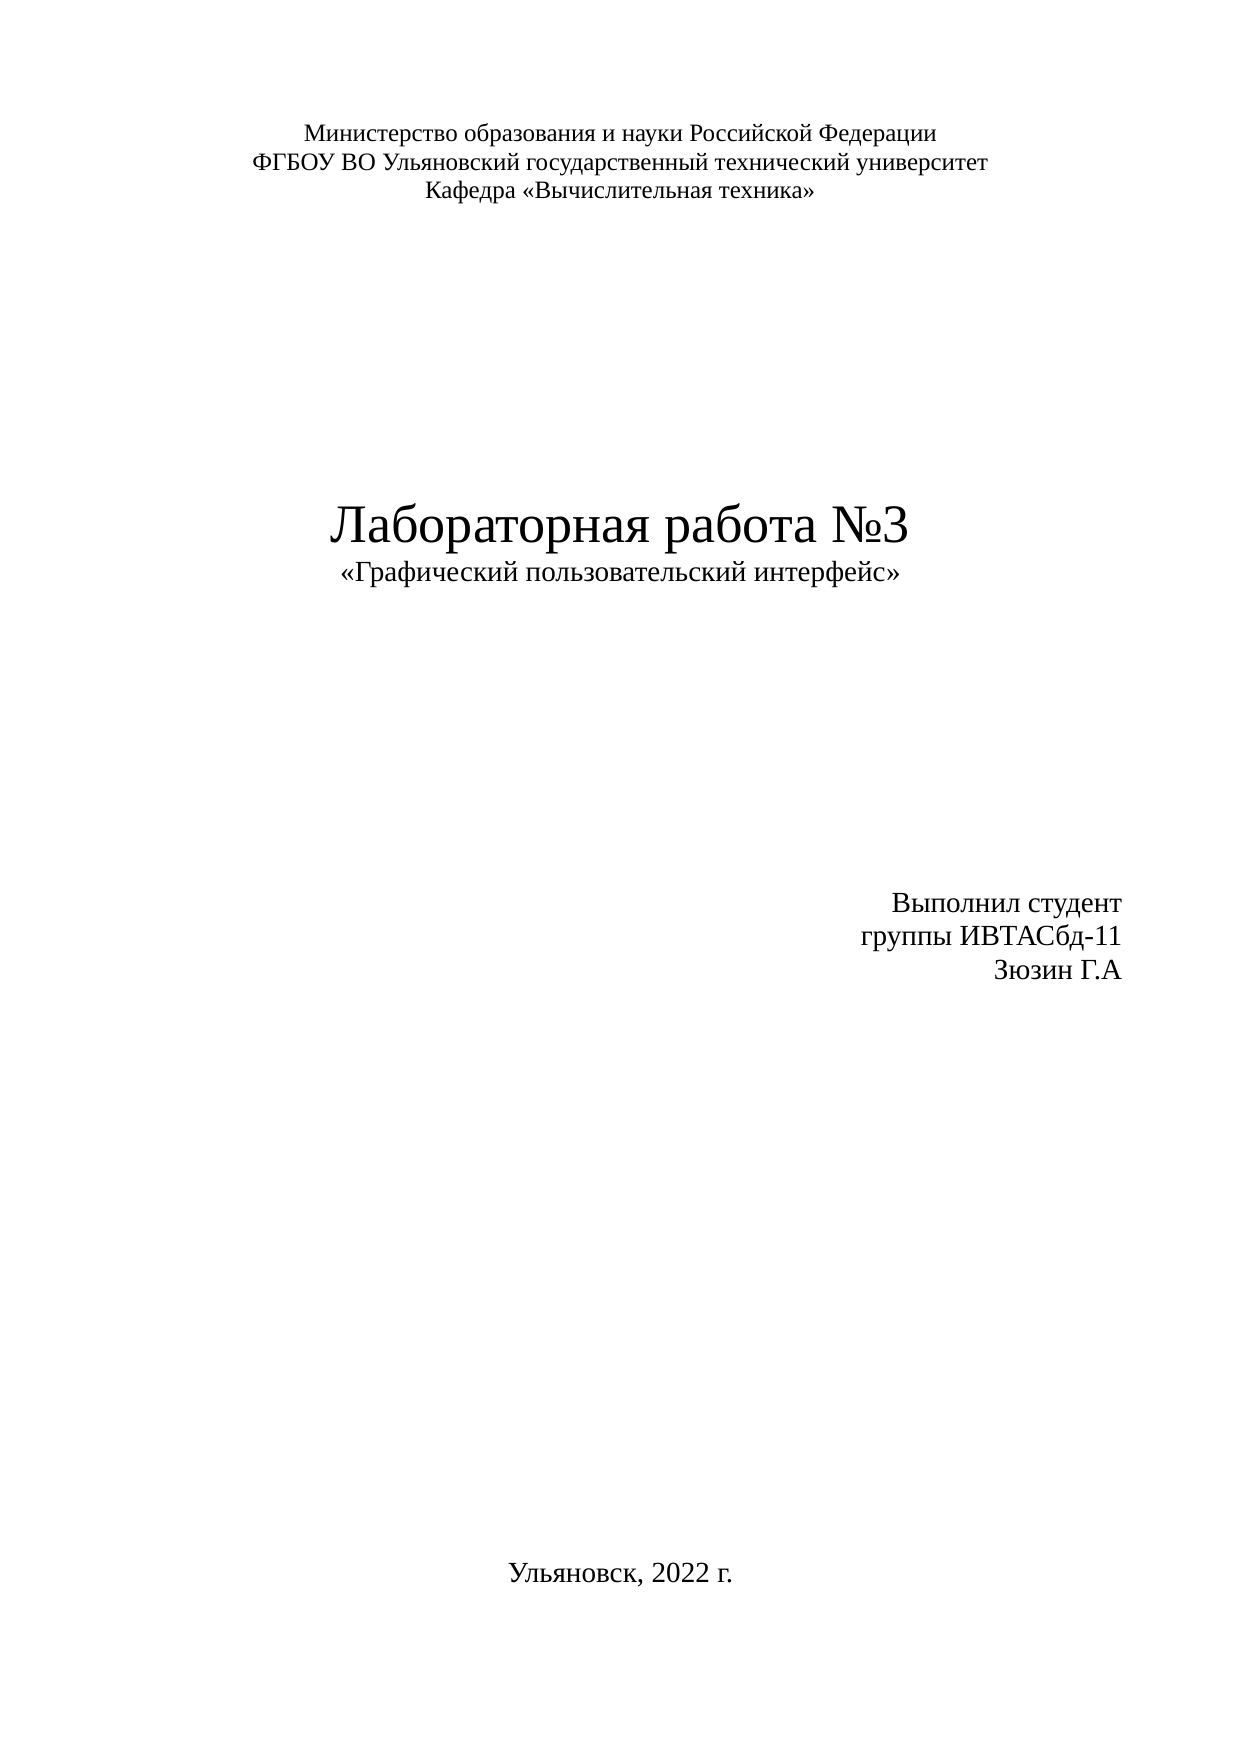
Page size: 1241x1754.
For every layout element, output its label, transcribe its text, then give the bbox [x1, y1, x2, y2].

text «Графический пользовательский интерфейс» [118, 554, 1122, 588]
text Кафедра «Вычислительная техника» [118, 176, 1122, 204]
text Лабораторная работа №3 [118, 492, 1122, 554]
text Выполнил студент [118, 885, 1122, 918]
text Зюзин Г.А [118, 952, 1122, 985]
text Министерство образования и науки Российской Федерации [118, 118, 1122, 147]
text Ульяновск, 2022 г. [118, 1556, 1122, 1589]
text группы ИВТАСбд-11 [118, 918, 1122, 952]
text ФГБОУ ВО Ульяновский государственный технический университет [118, 147, 1122, 176]
